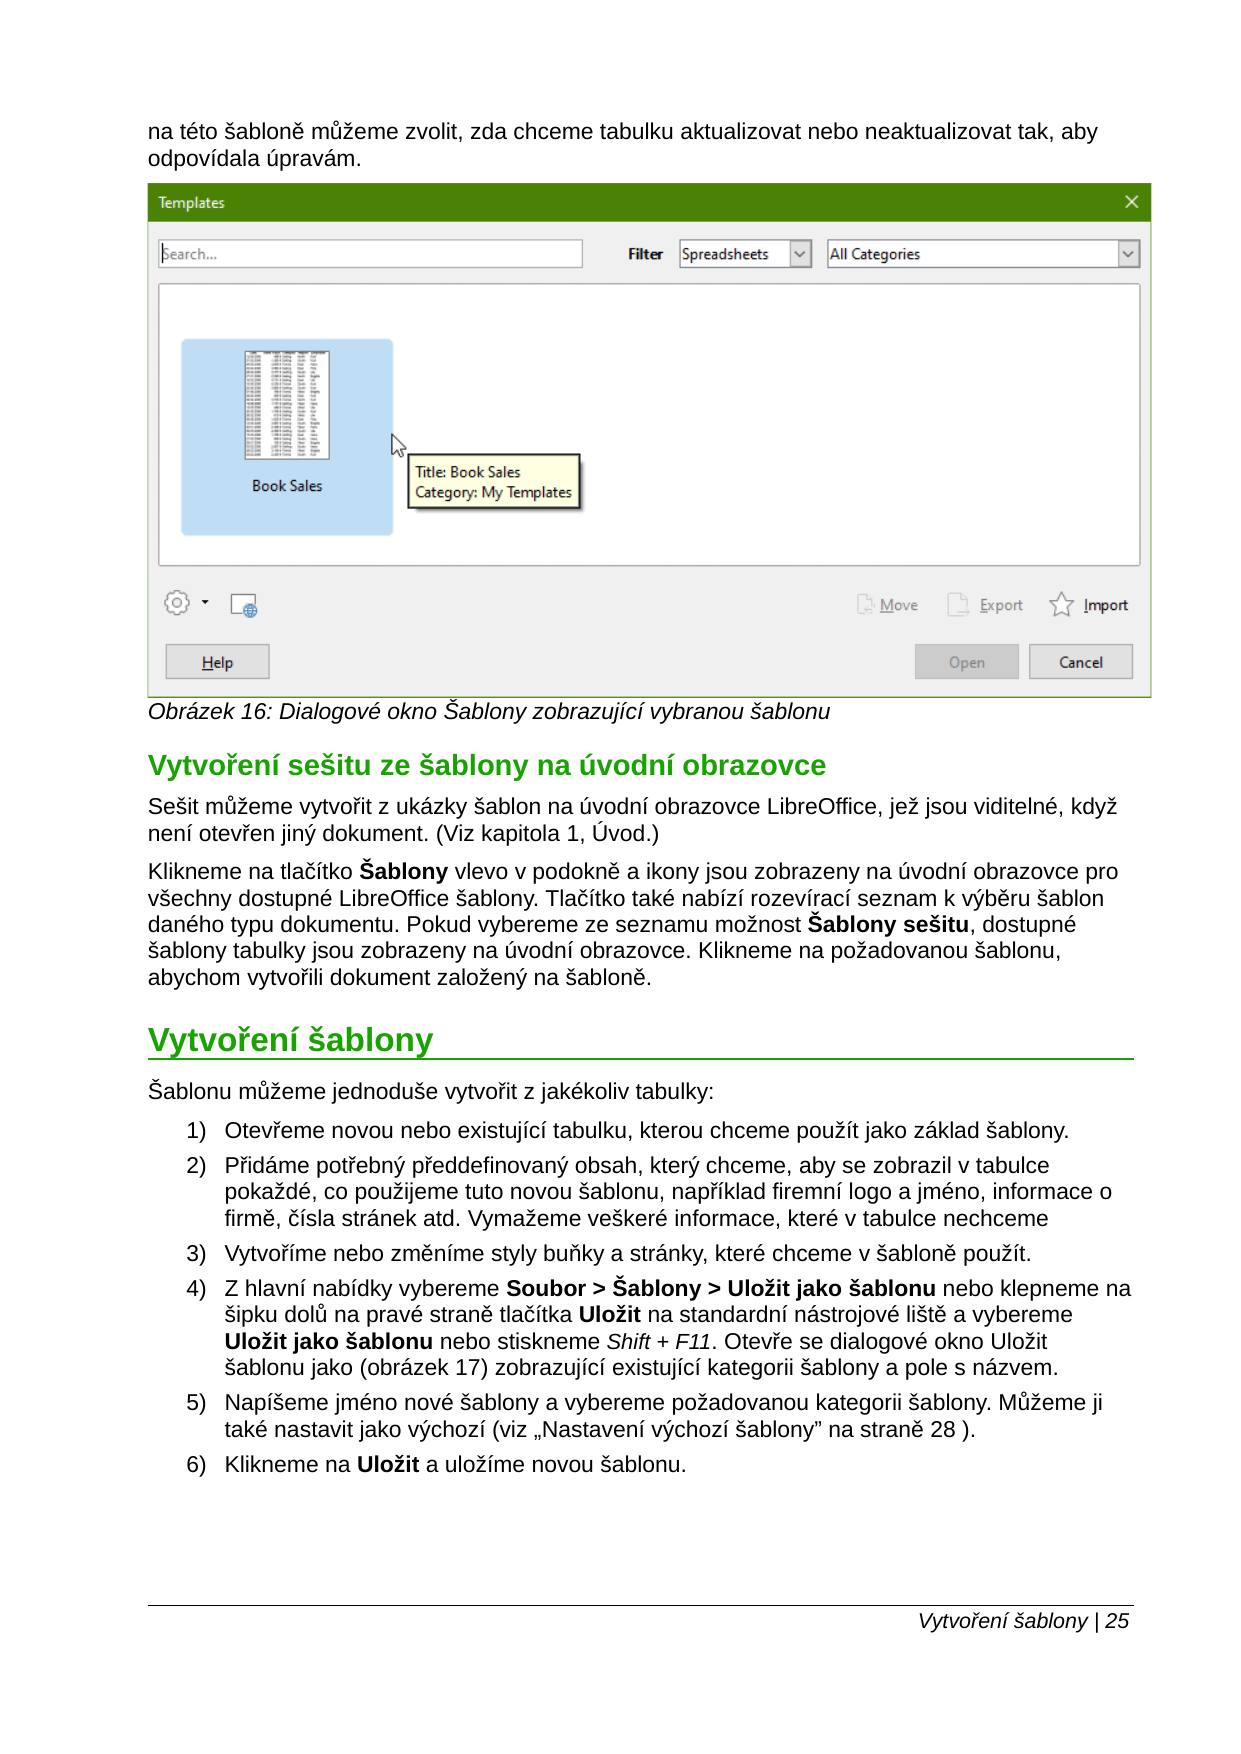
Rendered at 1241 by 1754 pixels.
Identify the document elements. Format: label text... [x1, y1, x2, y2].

text Klikneme na tlačítko Šablony vlevo v podokně a ikony jsou zobrazeny na úvodní obrazovce pro všechny dostupné LibreOffice šablony. Tlačítko také nabízí rozevírací seznam k výběru šablon daného typu dokumentu. Pokud vybereme ze seznamu možnost Šablony sešitu, dostupné šablony tabulky jsou zobrazeny na úvodní obrazovce. Klikneme na požadovanou šablonu, abychom vytvořili dokument založený na šabloně. [148, 858, 1134, 990]
list Přidáme potřebný předdefinovaný obsah, který chceme, aby se zobrazil v tabulce pokaždé, co použijeme tuto novou šablonu, například firemní logo a jméno, informace o firmě, čísla stránek atd. Vymažeme veškeré informace, které v tabulce nechceme [207, 1152, 1134, 1231]
subtitle Vytvoření šablony [148, 1019, 1134, 1058]
list Vytvoříme nebo změníme styly buňky a stránky, které chceme v šabloně použít. [207, 1240, 1134, 1266]
list Napíšeme jméno nové šablony a vybereme požadovanou kategorii šablony. Můžeme ji také nastavit jako výchozí (viz „Nastavení výchozí šablony” na straně 26 ). [207, 1389, 1134, 1442]
text Sešit můžeme vytvořit z ukázky šablon na úvodní obrazovce LibreOffice, jež jsou viditelné, když není otevřen jiný dokument. (Viz kapitola 1, Úvod.) [148, 793, 1134, 846]
list Klikneme na Uložit a uložíme novou šablonu. [207, 1451, 1134, 1477]
picture [147, 183, 1152, 698]
list Šablonu můžeme jednoduše vytvořit z jakékoliv tabulky: [148, 1078, 1134, 1104]
list Otevřeme novou nebo existující tabulku, kterou chceme použít jako základ šablony. [207, 1117, 1134, 1143]
list Z hlavní nabídky vybereme Soubor > Šablony > Uložit jako šablonu nebo klepneme na šipku dolů na pravé straně tlačítka Uložit na standardní nástrojové liště a vybereme Uložit jako šablonu nebo stiskneme Shift + F11. Otevře se dialogové okno Uložit šablonu jako (obrázek 17) zobrazující existující kategorii šablony a pole s názvem. [207, 1275, 1134, 1380]
text Obrázek 16: Dialogové okno Šablony zobrazující vybranou šablonu [148, 698, 1152, 724]
text na této šabloně můžeme zvolit, zda chceme tabulku aktualizovat nebo neaktualizovat tak, aby odpovídala úpravám. [148, 118, 1134, 171]
subtitle Vytvoření sešitu ze šablony na úvodní obrazovce [148, 748, 1134, 781]
